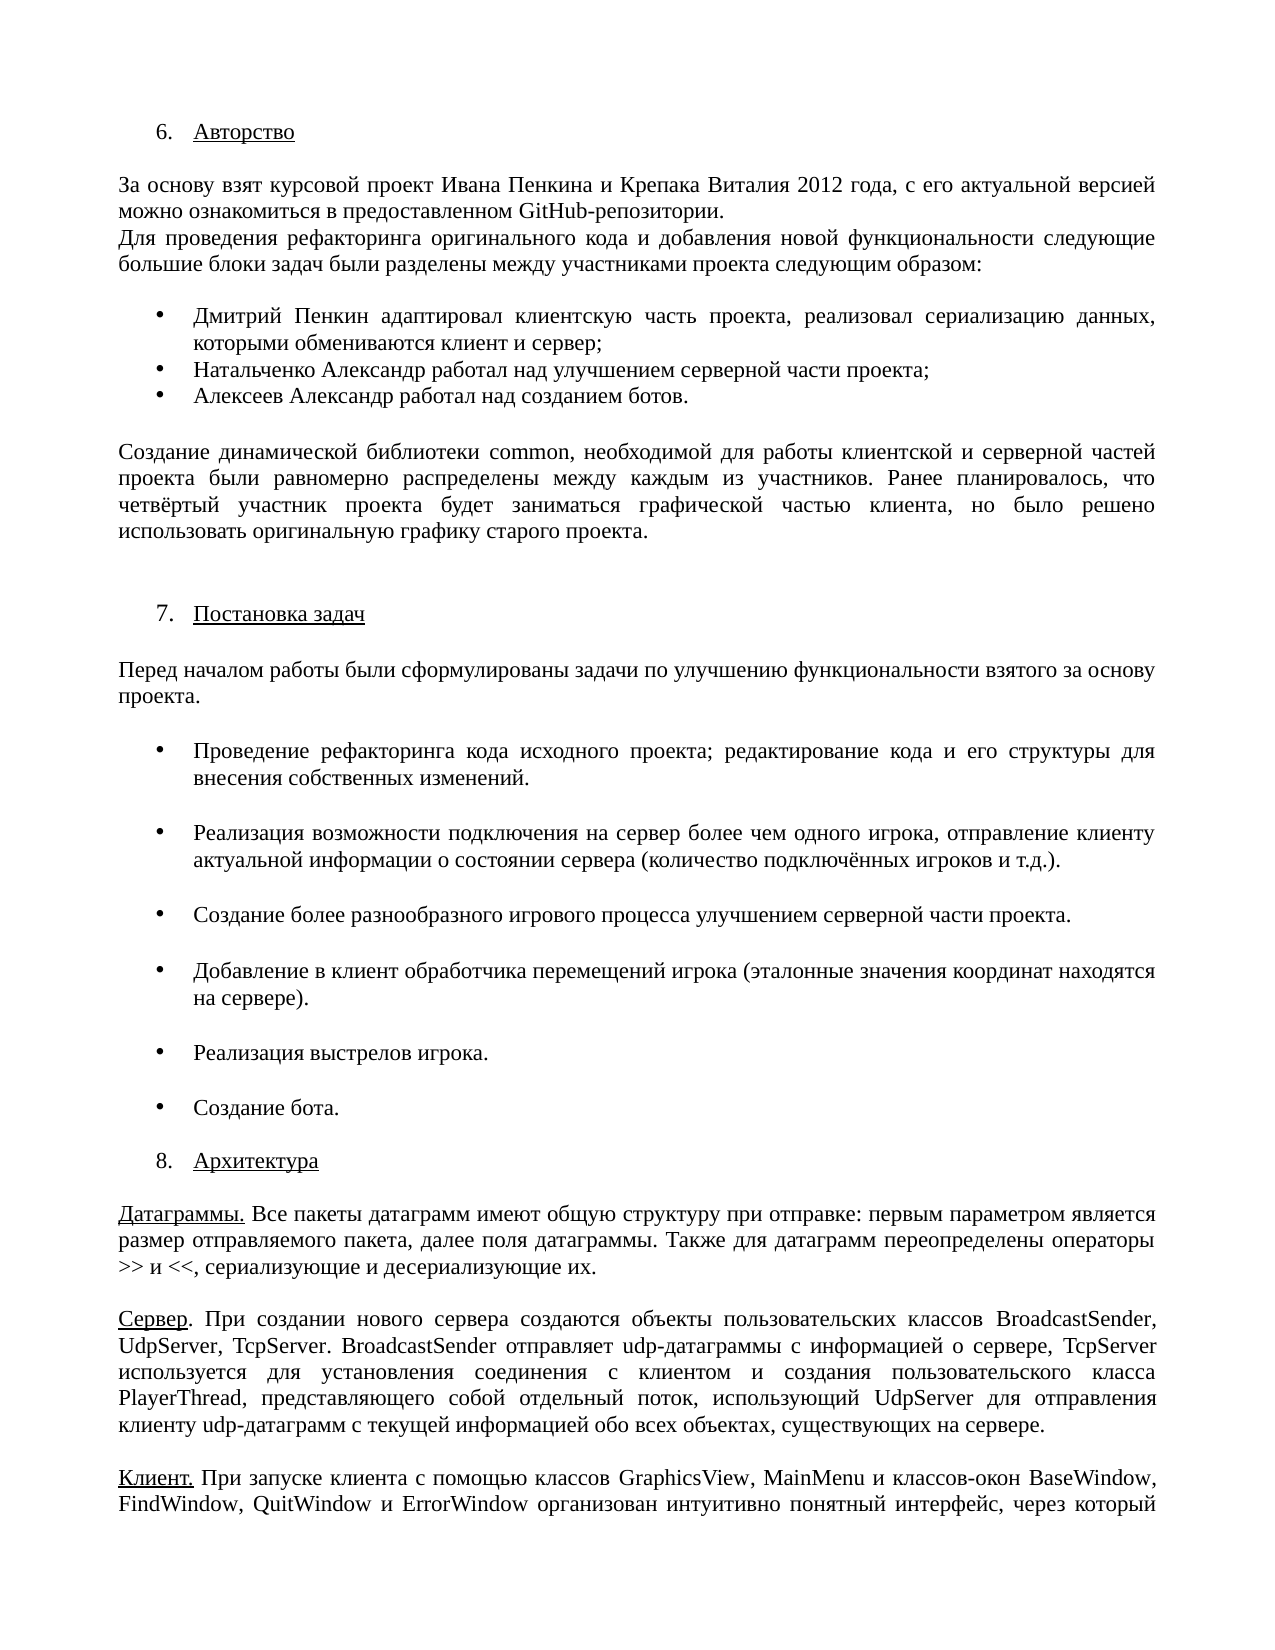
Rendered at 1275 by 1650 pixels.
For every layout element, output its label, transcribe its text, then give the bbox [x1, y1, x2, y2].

list Создание бота. [156, 1094, 1157, 1121]
text Сервер. При создании нового сервера создаются объекты пользовательских классов BroadcastSender, UdpServer, TcpServer. BroadcastSender отправляет udp-датаграммы с информацией о сервере, TcpServer используется для установления соединения с клиентом и создания пользовательского класса PlayerThread, представляющего собой отдельный поток, использующий UdpServer для отправления клиенту udp-датаграмм с текущей информацией обо всех объектах, существующих на сервере. [118, 1305, 1157, 1437]
text Клиент. При запуске клиента с помощью классов GraphicsView, MainMenu и классов-окон BaseWindow, FindWindow, QuitWindow и ErrorWindow организован интуитивно понятный интерфейс, через который [118, 1463, 1157, 1516]
list Постановка задач [156, 598, 1157, 627]
text Перед началом работы были сформулированы задачи по улучшению функциональности взятого за основу проекта. [118, 656, 1157, 709]
list Дмитрий Пенкин адаптировал клиентскую часть проекта, реализовал сериализацию данных, которыми обмениваются клиент и сервер; [156, 303, 1157, 356]
list Архитектура [156, 1147, 1157, 1174]
text Датаграммы. Все пакеты датаграмм имеют общую структуру при отправке: первым параметром является размер отправляемого пакета, далее поля датаграммы. Также для датаграмм переопределены операторы >> и <<, сериализующие и десериализующие их. [118, 1200, 1157, 1279]
list Алексеев Александр работал над созданием ботов. [156, 382, 1157, 409]
text Для проведения рефакторинга оригинального кода и добавления новой функциональности следующие большие блоки задач были разделены между участниками проекта следующим образом: [118, 223, 1157, 276]
text За основу взят курсовой проект Ивана Пенкина и Крепака Виталия 2012 года, с его актуальной версией можно ознакомиться в предоставленном GitHub-репозитории. [118, 171, 1157, 223]
list Проведение рефакторинга кода исходного проекта; редактирование кода и его структуры для внесения собственных изменений. [156, 737, 1157, 791]
list Авторство [156, 118, 1157, 144]
list Реализация выстрелов игрока. [156, 1039, 1157, 1065]
list Реализация возможности подключения на сервер более чем одного игрока, отправление клиенту актуальной информации о состоянии сервера (количество подключённых игроков и т.д.). [156, 819, 1157, 872]
text Создание динамической библиотеки common, необходимой для работы клиентской и серверной частей проекта были равномерно распределены между каждым из участников. Ранее планировалось, что четвёртый участник проекта будет заниматься графической частью клиента, но было решено использовать оригинальную графику старого проекта. [118, 438, 1157, 543]
list Добавление в клиент обработчика перемещений игрока (эталонные значения координат находятся на сервере). [156, 957, 1157, 1010]
list Создание более разнообразного игрового процесса улучшением серверной части проекта. [156, 901, 1157, 928]
list Натальченко Александр работал над улучшением серверной части проекта; [156, 356, 1157, 382]
